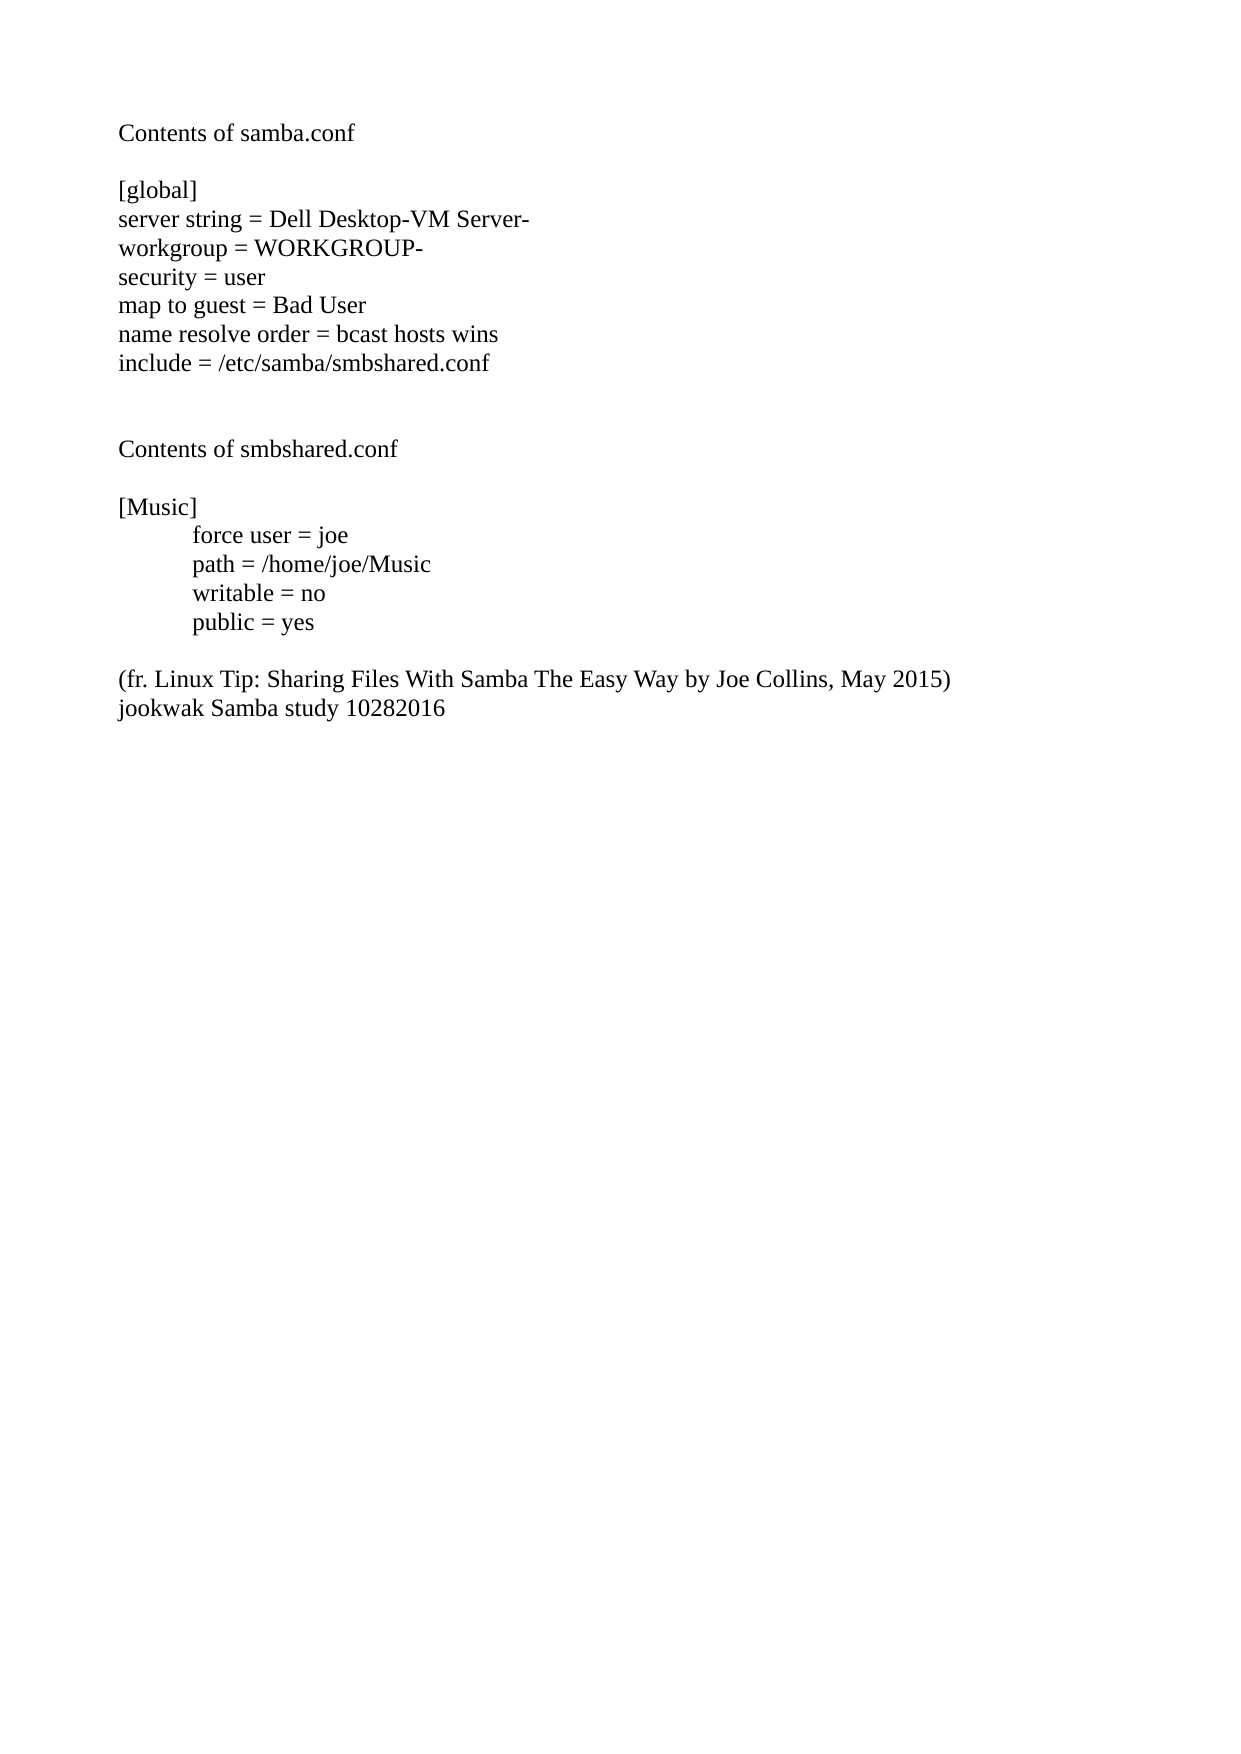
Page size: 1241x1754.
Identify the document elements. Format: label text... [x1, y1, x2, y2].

text name resolve order = bcast hosts wins [118, 319, 1122, 348]
text Contents of samba.conf [118, 118, 1122, 147]
text server string = Dell Desktop-VM Server- [118, 204, 1122, 233]
text path = /home/joe/Music [118, 549, 1122, 578]
text [global] [118, 176, 1122, 204]
text force user = joe [118, 521, 1122, 549]
text public = yes [118, 607, 1122, 636]
text (fr. Linux Tip: Sharing Files With Samba The Easy Way by Joe Collins, May 2015) [118, 664, 1122, 693]
text map to guest = Bad User [118, 291, 1122, 319]
text security = user [118, 262, 1122, 291]
text workgroup = WORKGROUP- [118, 233, 1122, 262]
text [Music] [118, 492, 1122, 521]
text Contents of smbshared.conf [118, 434, 1122, 463]
text jookwak Samba study 10282016 [118, 693, 1122, 722]
text writable = no [118, 578, 1122, 607]
text include = /etc/samba/smbshared.conf [118, 348, 1122, 377]
